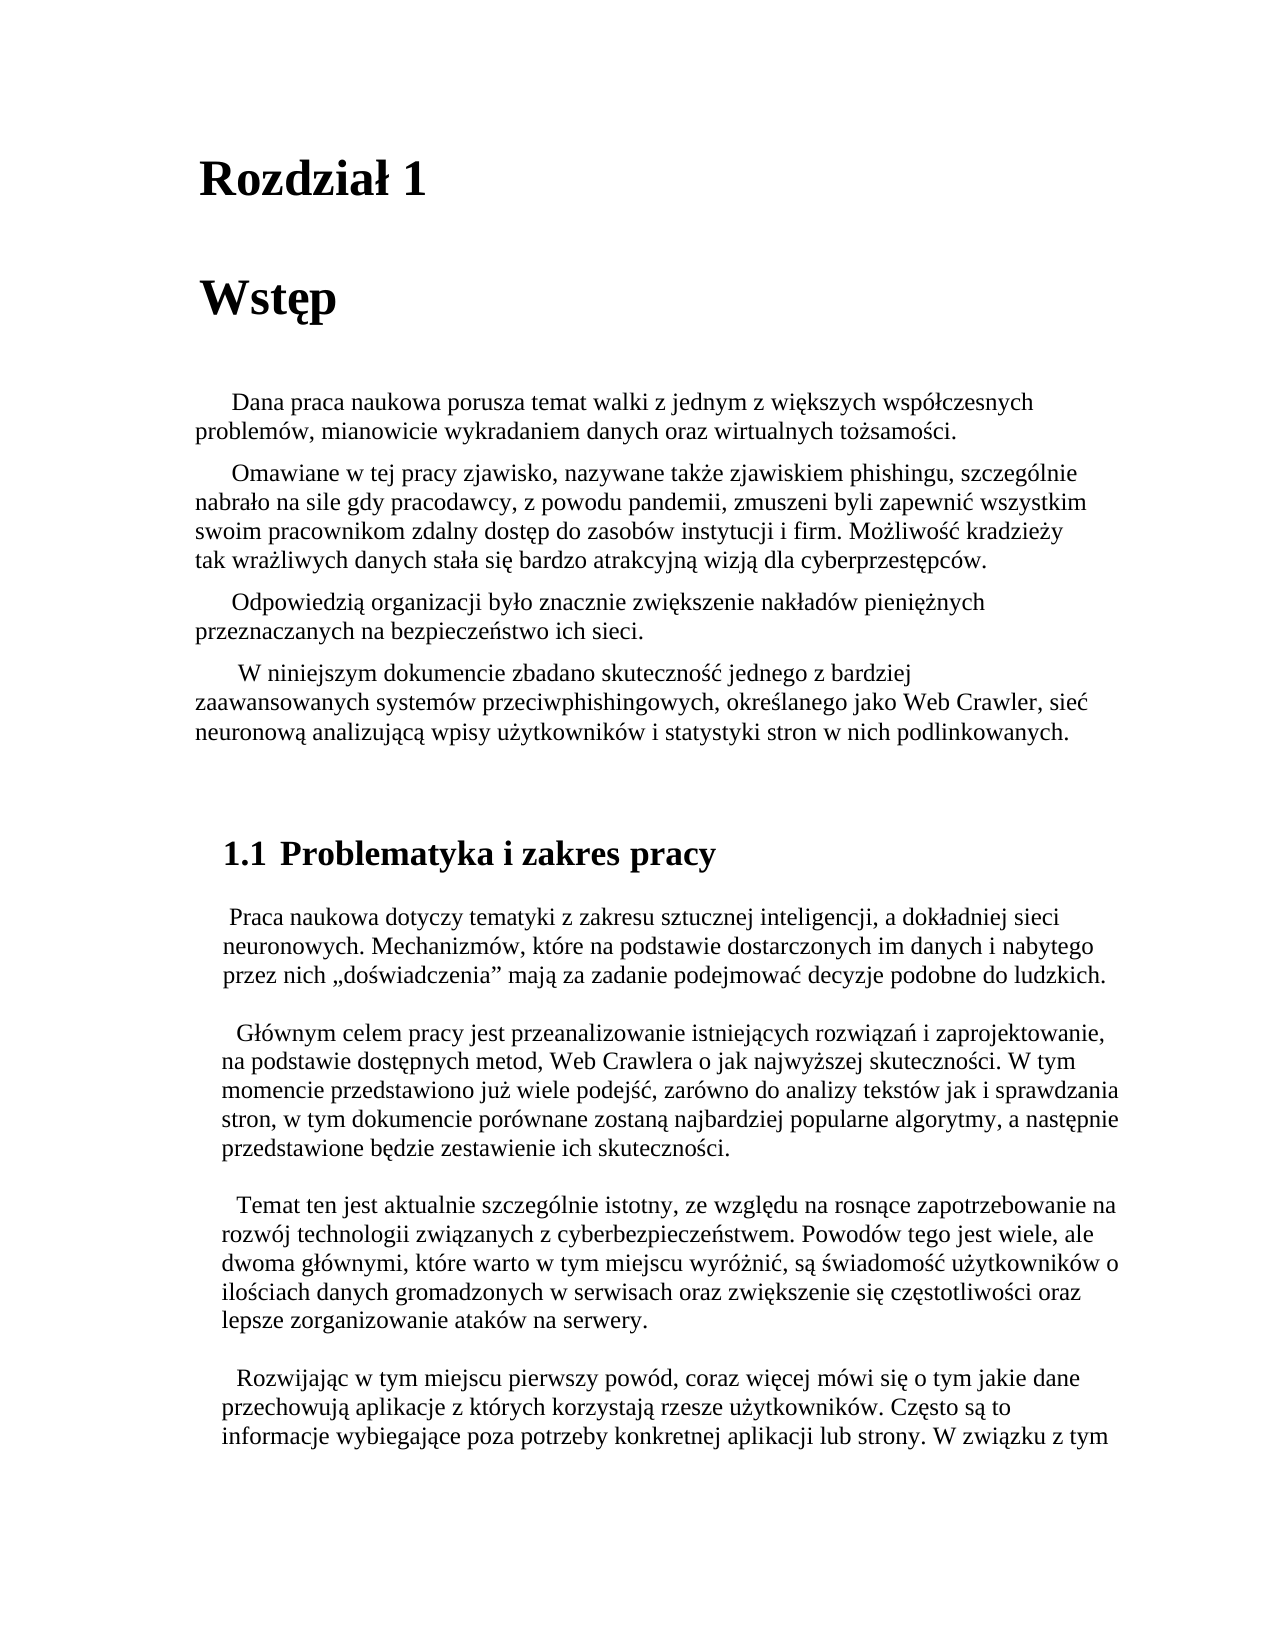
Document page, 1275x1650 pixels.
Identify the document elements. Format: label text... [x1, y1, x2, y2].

text Rozdział 1 [199, 148, 602, 206]
subtitle Praca naukowa dotyczy tematyki z zakresu sztucznej inteligencji, a dokładniej sieci neuronowych. Mechanizmów, które na podstawie dostarczonych im danych i nabytego przez nich „doświadczenia” mają za zadanie podejmować decyzje podobne do ludzkich. [223, 902, 1126, 988]
text Dana praca naukowa porusza temat walki z jednym z większych współczesnych problemów, mianowicie wykradaniem danych oraz wirtualnych tożsamości. [195, 387, 1092, 444]
text Wstęp [199, 267, 602, 326]
text Omawiane w tej pracy zjawisko, nazywane także zjawiskiem phishingu, szczególnie nabrało na sile gdy pracodawcy, z powodu pandemii, zmuszeni byli zapewnić wszystkim swoim pracownikom zdalny dostęp do zasobów instytucji i firm. Możliwość kradzieży tak wrażliwych danych stała się bardzo atrakcyjną wizją dla cyberprzestępców. [195, 458, 1092, 574]
text Temat ten jest aktualnie szczególnie istotny, ze względu na rosnące zapotrzebowanie na rozwój technologii związanych z cyberbezpieczeństwem. Powodów tego jest wiele, ale dwoma głównymi, które warto w tym miejscu wyróżnić, są świadomość użytkowników o ilościach danych gromadzonych w serwisach oraz zwiększenie się częstotliwości oraz lepsze zorganizowanie ataków na serwery. [221, 1191, 1126, 1334]
text W niniejszym dokumencie zbadano skuteczność jednego z bardziej zaawansowanych systemów przeciwphishingowych, określanego jako Web Crawler, sieć neuronową analizującą wpisy użytkowników i statystyki stron w nich podlinkowanych. [195, 658, 1092, 746]
subtitle Problematyka i zakres pracy [199, 832, 1126, 873]
text Głównym celem pracy jest przeanalizowanie istniejących rozwiązań i zaprojektowanie, na podstawie dostępnych metod, Web Crawlera o jak najwyższej skuteczności. W tym momencie przedstawiono już wiele podejść, zarówno do analizy tekstów jak i sprawdzania stron, w tym dokumencie porównane zostaną najbardziej popularne algorytmy, a następnie przedstawione będzie zestawienie ich skuteczności. [221, 1018, 1126, 1161]
text Odpowiedzią organizacji było znacznie zwiększenie nakładów pieniężnych przeznaczanych na bezpieczeństwo ich sieci. [195, 587, 1092, 645]
text Rozwijając w tym miejscu pierwszy powód, coraz więcej mówi się o tym jakie dane przechowują aplikacje z których korzystają rzesze użytkowników. Często są to informacje wybiegające poza potrzeby konkretnej aplikacji lub strony. W związku z tym [221, 1363, 1126, 1450]
